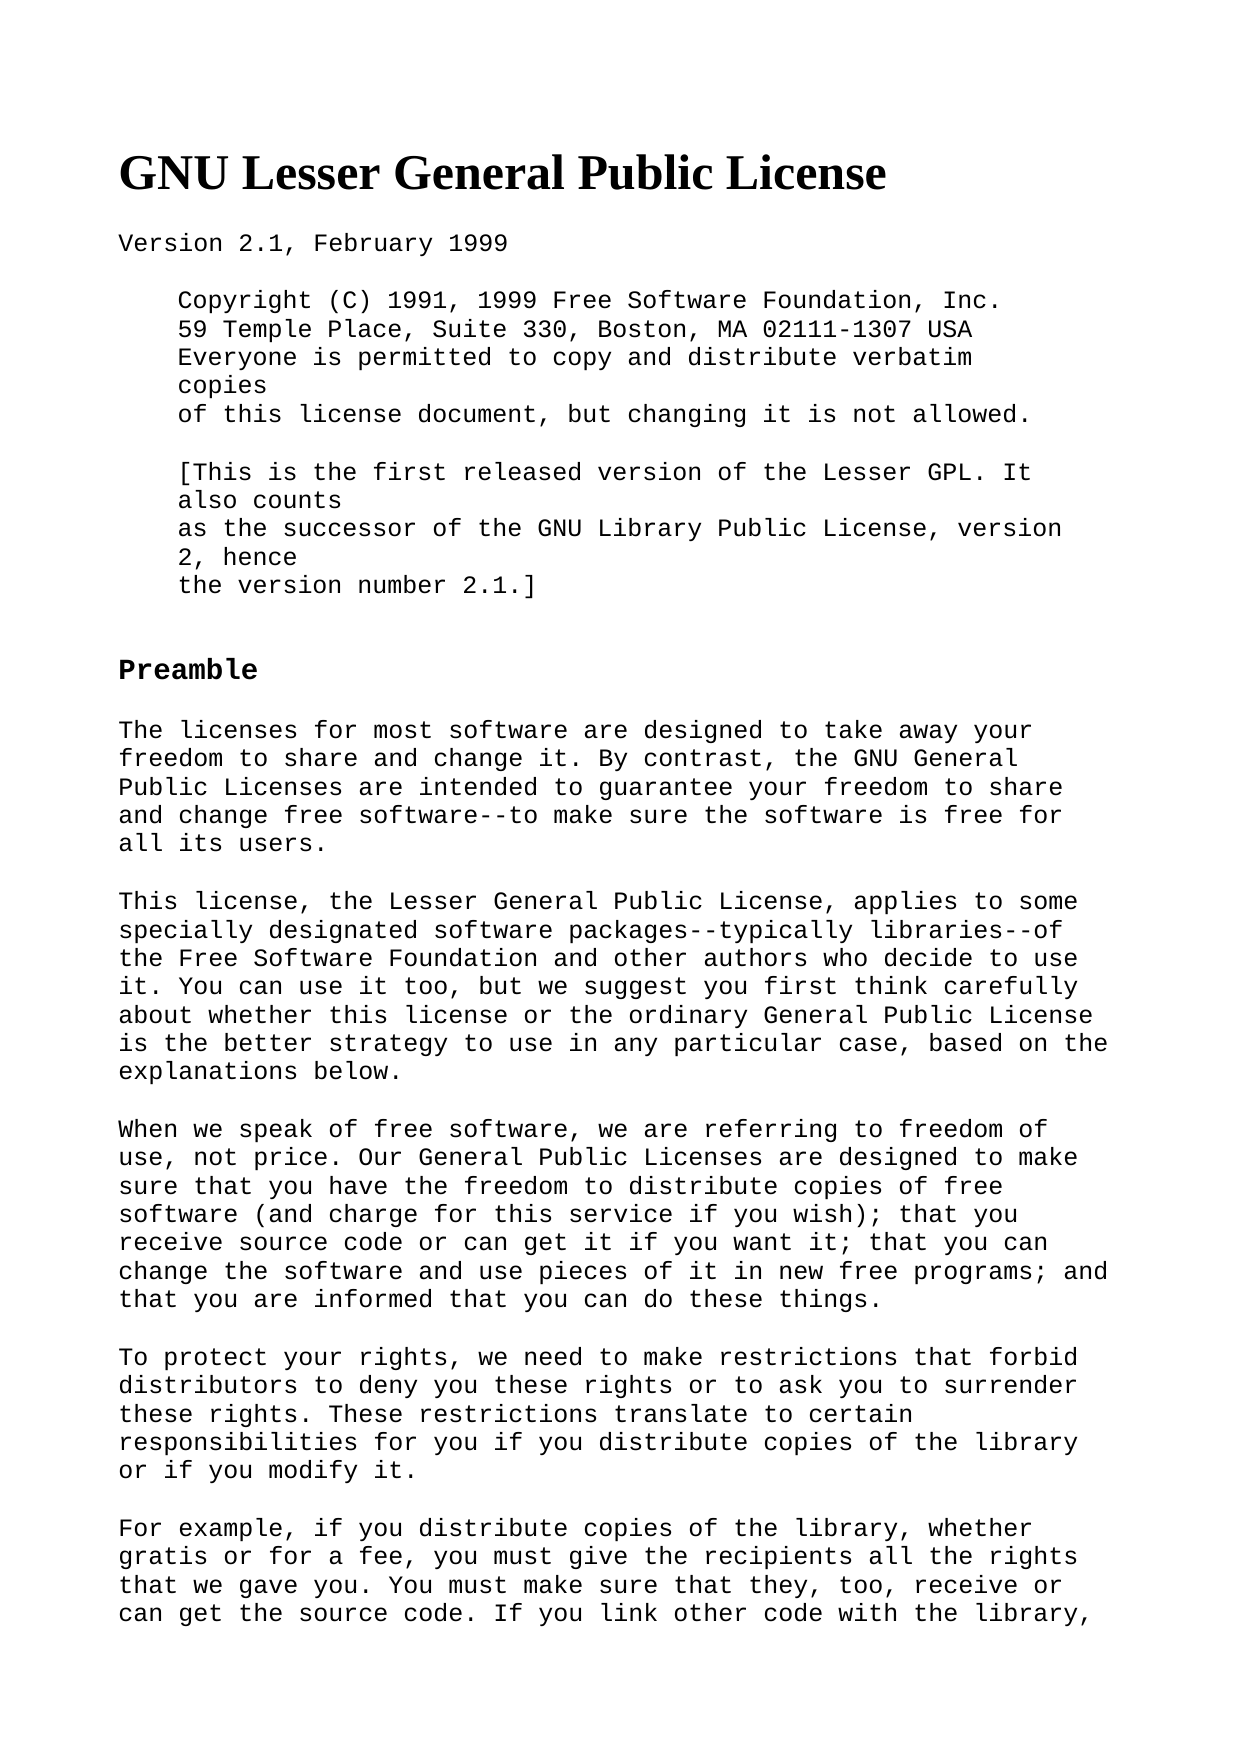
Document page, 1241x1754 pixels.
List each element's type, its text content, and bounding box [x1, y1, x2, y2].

text The licenses for most software are designed to take away your freedom to share and change it. By contrast, the GNU General Public Licenses are intended to guarantee your freedom to share and change free software--to make sure the software is free for all its users. [118, 718, 1122, 859]
subtitle GNU Lesser General Public License [118, 143, 1122, 201]
subtitle Preamble [118, 655, 1122, 688]
text [This is the first released version of the Lesser GPL. It also counts as the successor of the GNU Library Public License, version 2, hence the version number 2.1.] [177, 459, 1063, 601]
text For example, if you distribute copies of the library, whether gratis or for a fee, you must give the recipients all the rights that we gave you. You must make sure that they, too, receive or can get the source code. If you link other code with the library, [118, 1516, 1122, 1629]
text This license, the Lesser General Public License, applies to some specially designated software packages--typically libraries--of the Free Software Foundation and other authors who decide to use it. You can use it too, but we suggest you first think carefully about whether this license or the ordinary General Public License is the better strategy to use in any particular case, based on the explanations below. [118, 889, 1122, 1087]
text Version 2.1, February 1999 [118, 230, 1122, 258]
text To protect your rights, we need to make restrictions that forbid distributors to deny you these rights or to ask you to surrender these rights. These restrictions translate to certain responsibilities for you if you distribute copies of the library or if you modify it. [118, 1344, 1122, 1486]
text Copyright (C) 1991, 1999 Free Software Foundation, Inc. 59 Temple Place, Suite 330, Boston, MA 02111-1307 USA Everyone is permitted to copy and distribute verbatim copies of this license document, but changing it is not allowed. [177, 288, 1063, 429]
text When we speak of free software, we are referring to freedom of use, not price. Our General Public Licenses are designed to make sure that you have the freedom to distribute copies of free software (and charge for this service if you wish); that you receive source code or can get it if you want it; that you can change the software and use pieces of it in new free programs; and that you are informed that you can do these things. [118, 1117, 1122, 1315]
